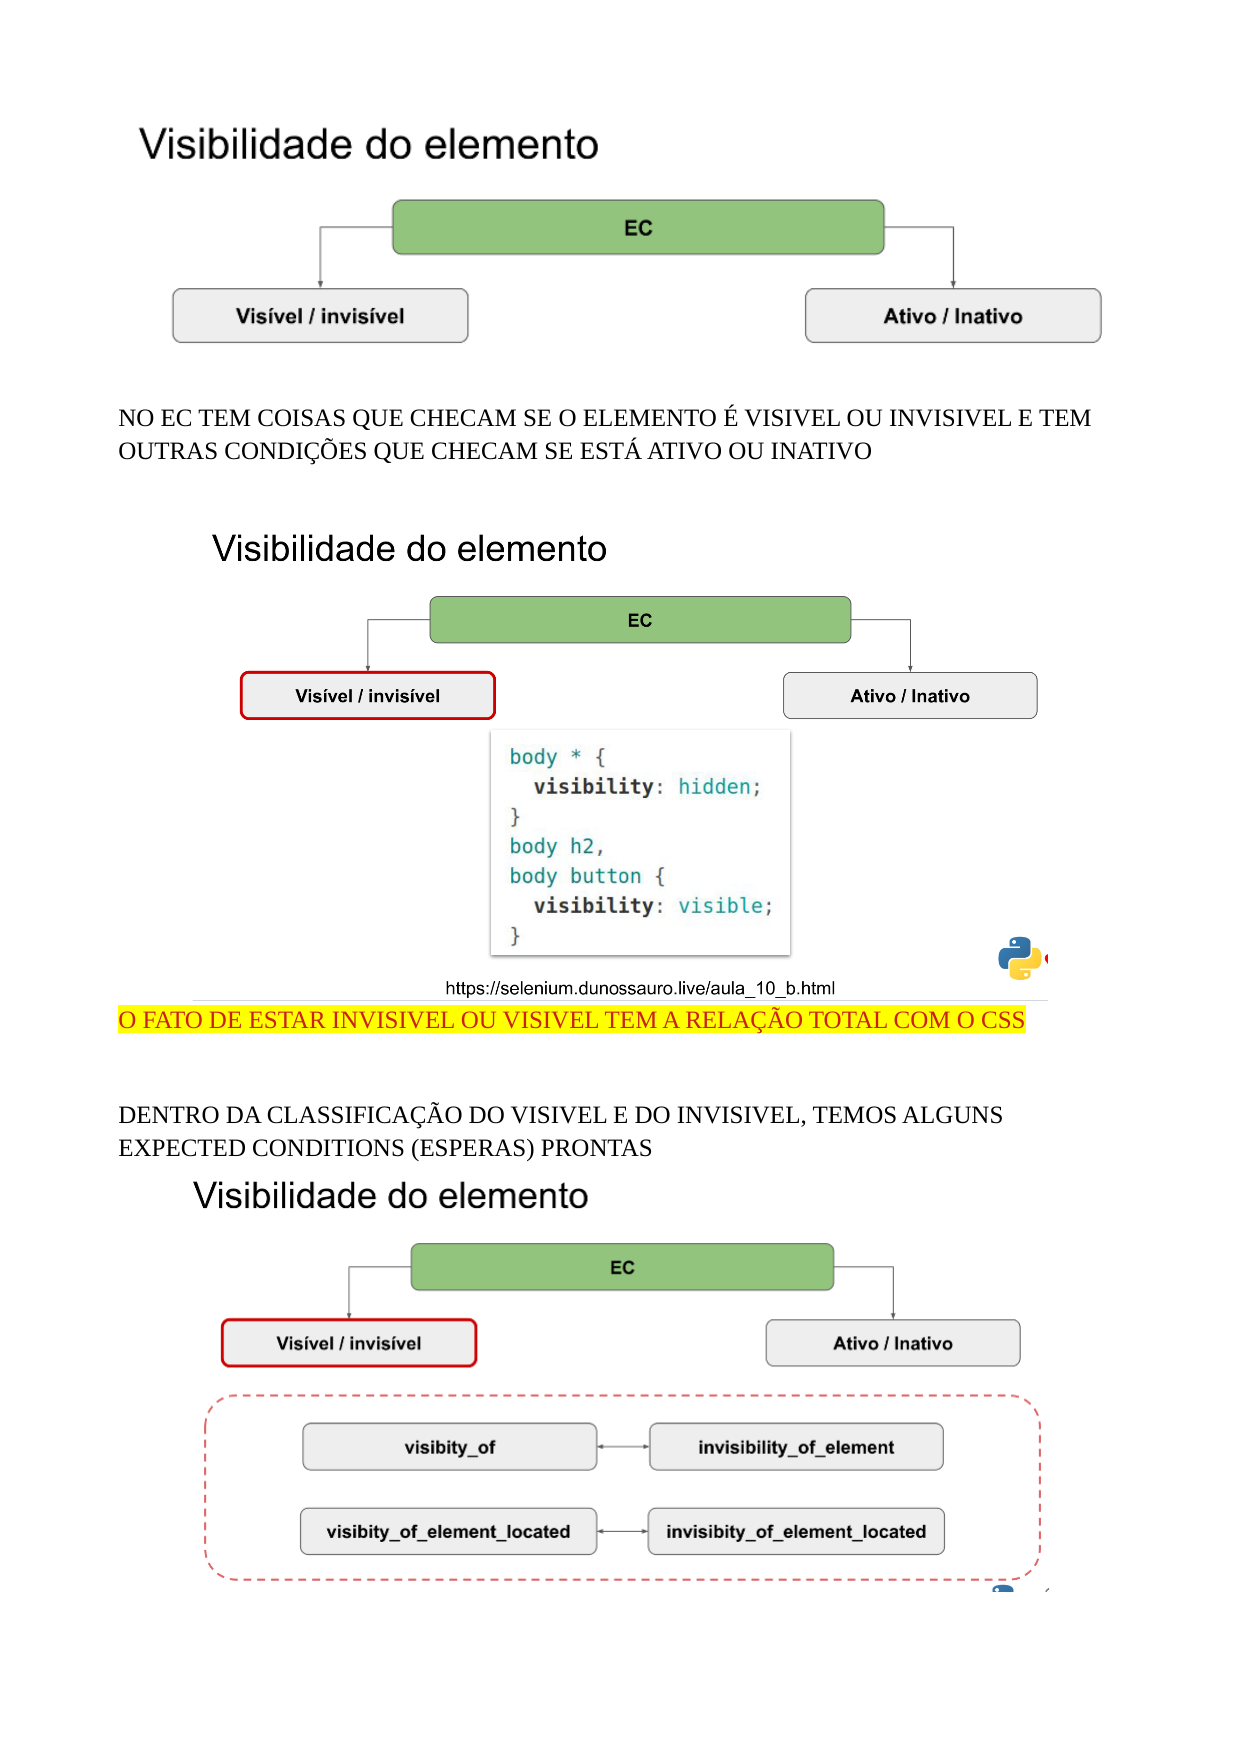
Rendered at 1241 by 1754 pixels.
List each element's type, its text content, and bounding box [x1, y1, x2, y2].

text DENTRO DA CLASSIFICAÇÃO DO VISIVEL E DO INVISIVEL, TEMOS ALGUNS EXPECTED CONDITIONS (ESPERAS) PRONTAS [118, 1100, 1122, 1162]
picture [192, 531, 1048, 1001]
picture [118, 118, 1123, 399]
picture [177, 1166, 1050, 1592]
text NO EC TEM COISAS QUE CHECAM SE O ELEMENTO É VISIVEL OU INVISIVEL E TEM OUTRAS CONDIÇÕES QUE CHECAM SE ESTÁ ATIVO OU INATIVO [118, 399, 1122, 464]
text O FATO DE ESTAR INVISIVEL OU VISIVEL TEM A RELAÇÃO TOTAL COM O CSS [118, 531, 1122, 1033]
